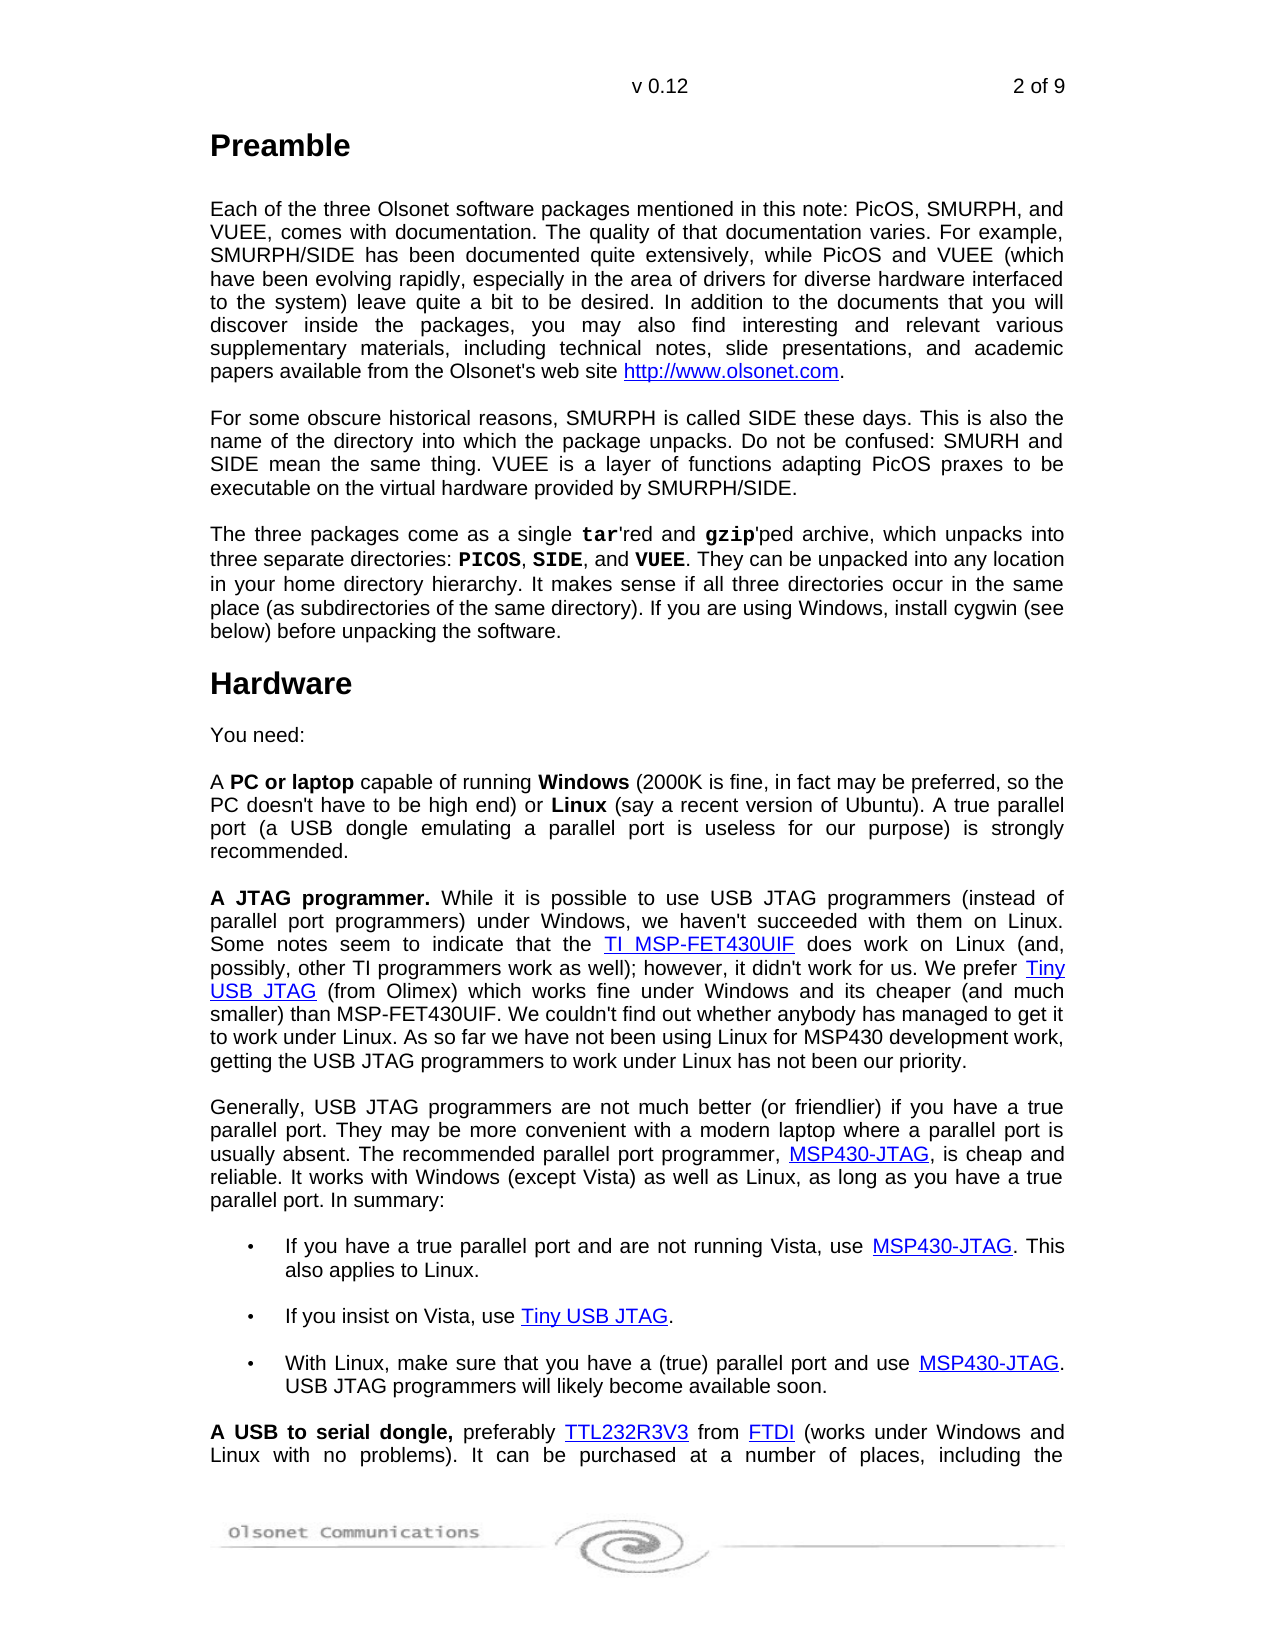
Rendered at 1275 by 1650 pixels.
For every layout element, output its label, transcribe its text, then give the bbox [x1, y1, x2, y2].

text Preamble [210, 128, 1065, 163]
list If you have a true parallel port and are not running Vista, use MSP430-JTAG. This also applies to Linux. [247, 1235, 1065, 1281]
text A JTAG programmer. While it is possible to use USB JTAG programmers (instead of parallel port programmers) under Windows, we haven't succeeded with them on Linux. Some notes seem to indicate that the TI MSP-FET430UIF does work on Linux (and, possibly, other TI programmers work as well); however, it didn't work for us. We prefer Tiny USB JTAG (from Olimex) which works fine under Windows and its cheaper (and much smaller) than MSP-FET430UIF. We couldn't find out whether anybody has managed to get it to work under Linux. As so far we have not been using Linux for MSP430 development work, getting the USB JTAG programmers to work under Linux has not been our priority. [210, 887, 1065, 1072]
text You need: [210, 724, 1065, 747]
picture [210, 1504, 1065, 1596]
text For some obscure historical reasons, SMURPH is called SIDE these days. This is also the name of the directory into which the package unpacks. Do not be confused: SMURH and SIDE mean the same thing. VUEE is a layer of functions adapting PicOS praxes to be executable on the virtual hardware provided by SMURPH/SIDE. [210, 407, 1065, 499]
text The three packages come as a single tar'red and gzip'ped archive, which unpacks into three separate directories: PICOS, SIDE, and VUEE. They can be unpacked into any location in your home directory hierarchy. It makes sense if all three directories occur in the same place (as subdirectories of the same directory). If you are using Windows, install cygwin (see below) before unpacking the software. [210, 523, 1065, 643]
text A USB to serial dongle, preferably TTL232R3V3 from FTDI (works under Windows and Linux with no problems). It can be purchased at a number of places, including the [210, 1421, 1065, 1467]
text Hardware [210, 666, 1065, 701]
text Generally, USB JTAG programmers are not much better (or friendlier) if you have a true parallel port. They may be more convenient with a modern laptop where a parallel port is usually absent. The recommended parallel port programmer, MSP430-JTAG, is cheap and reliable. It works with Windows (except Vista) as well as Linux, as long as you have a true parallel port. In summary: [210, 1096, 1065, 1212]
list With Linux, make sure that you have a (true) parallel port and use MSP430-JTAG. USB JTAG programmers will likely become available soon. [247, 1351, 1065, 1398]
list If you insist on Vista, use Tiny USB JTAG. [247, 1305, 1065, 1328]
text A PC or laptop capable of running Windows (2000K is fine, in fact may be preferred, so the PC doesn't have to be high end) or Linux (say a recent version of Ubuntu). A true parallel port (a USB dongle emulating a parallel port is useless for our purpose) is strongly recommended. [210, 770, 1065, 863]
text Each of the three Olsonet software packages mentioned in this note: PicOS, SMURPH, and VUEE, comes with documentation. The quality of that documentation varies. For example, SMURPH/SIDE has been documented quite extensively, while PicOS and VUEE (which have been evolving rapidly, especially in the area of drivers for diverse hardware interfaced to the system) leave quite a bit to be desired. In addition to the documents that you will discover inside the packages, you may also find interesting and relevant various supplementary materials, including technical notes, slide presentations, and academic papers available from the Olsonet's web site http://www.olsonet.com. [210, 197, 1065, 383]
